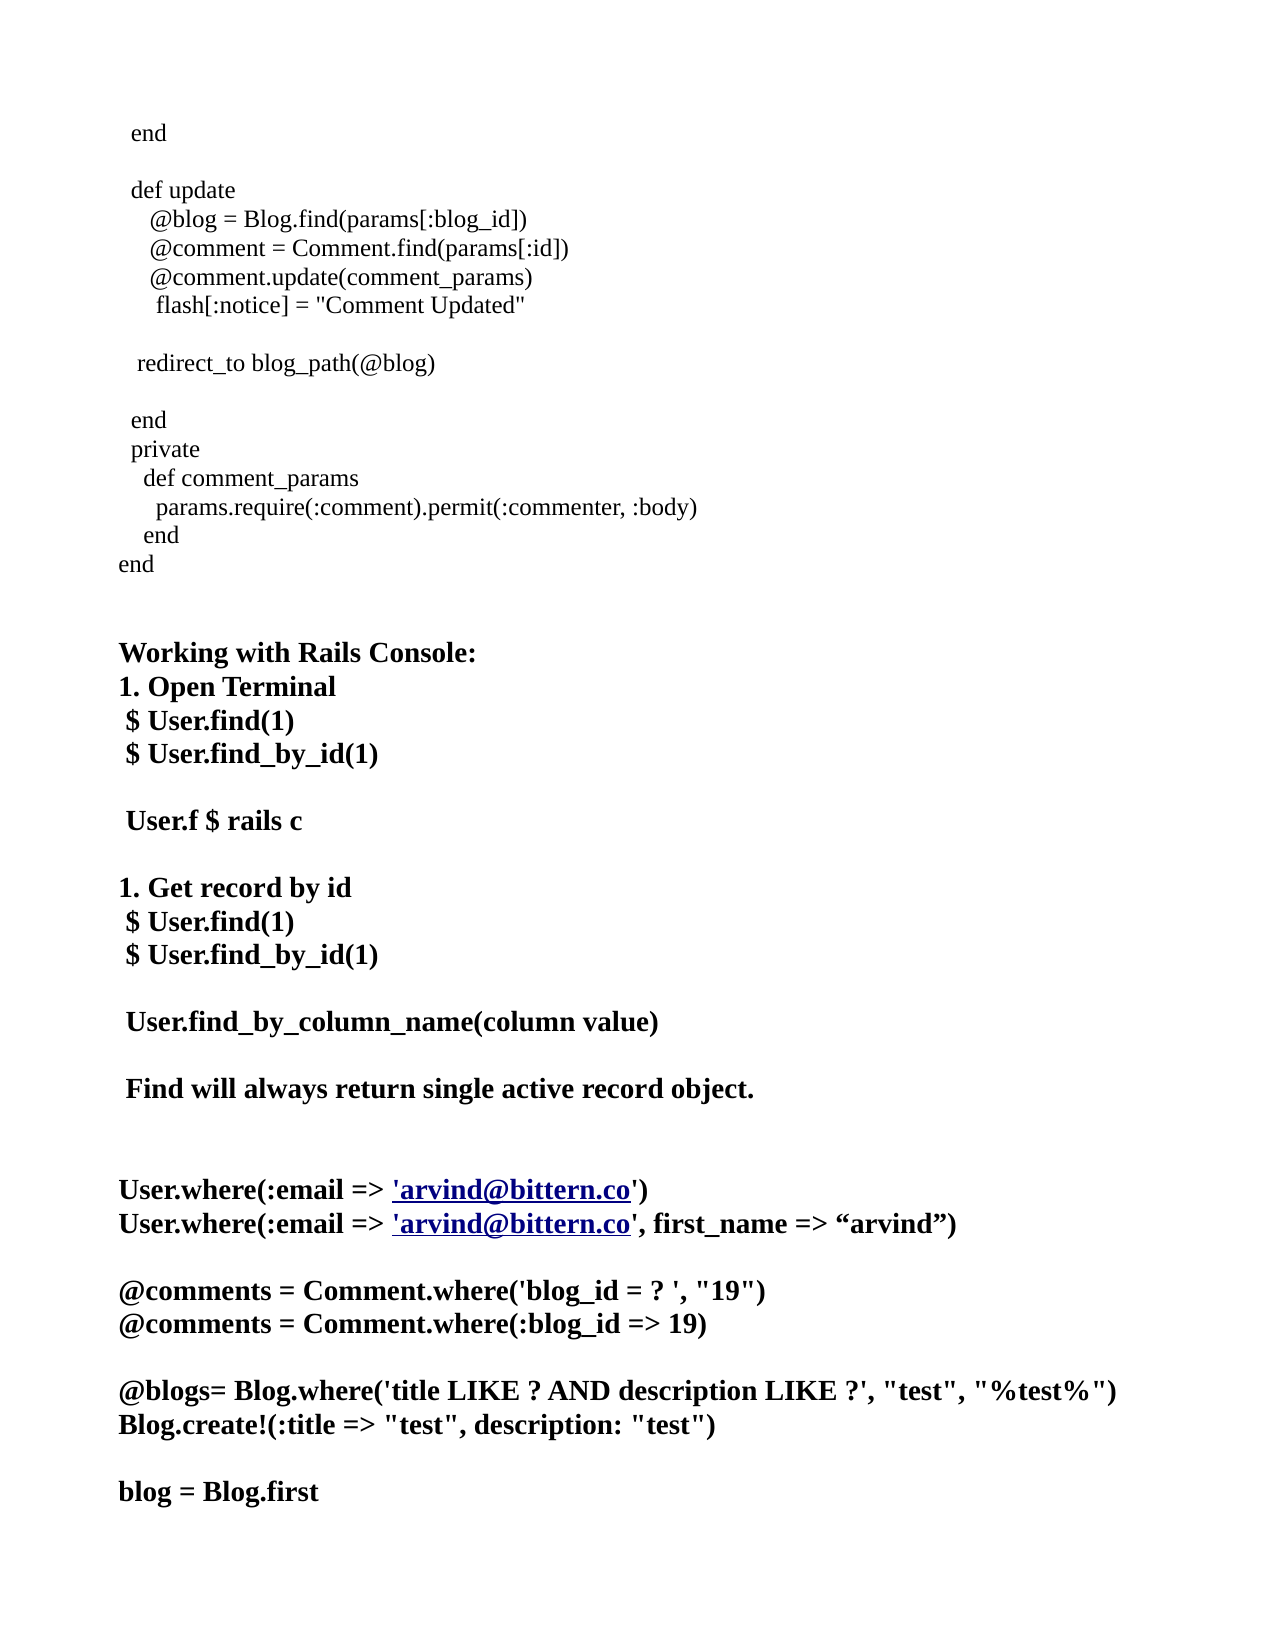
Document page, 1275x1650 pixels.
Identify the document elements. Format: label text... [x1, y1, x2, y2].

text User.where(:email => 'arvind@bittern.co', first_name => “arvind”) [118, 1206, 1157, 1239]
text blog = Blog.first [118, 1474, 1157, 1508]
text $ User.find(1) [118, 904, 1157, 937]
text 1. Get record by id [118, 870, 1157, 904]
text Blog.create!(:title => "test", description: "test") [118, 1407, 1157, 1441]
text end [118, 549, 1157, 578]
text $ User.find_by_id(1) [118, 937, 1157, 971]
text @blog = Blog.find(params[:blog_id]) [118, 204, 1157, 233]
text end [118, 118, 1157, 147]
text def update [118, 176, 1157, 204]
text @blogs= Blog.where('title LIKE ? AND description LIKE ?', "test", "%test%") [118, 1373, 1157, 1407]
text @comments = Comment.where(:blog_id => 19) [118, 1306, 1157, 1340]
text @comments = Comment.where('blog_id = ? ', "19") [118, 1273, 1157, 1306]
text end [118, 406, 1157, 434]
text params.require(:comment).permit(:commenter, :body) [118, 492, 1157, 521]
text User.find_by_column_name(column value) [118, 1004, 1157, 1038]
text @comment.update(comment_params) [118, 262, 1157, 291]
text flash[:notice] = "Comment Updated" [118, 291, 1157, 319]
text Working with Rails Console: [118, 636, 1157, 669]
text $ User.find(1) [118, 703, 1157, 736]
text end [118, 521, 1157, 549]
text User.where(:email => 'arvind@bittern.co') [118, 1172, 1157, 1206]
text Find will always return single active record object. [118, 1072, 1157, 1105]
text @comment = Comment.find(params[:id]) [118, 233, 1157, 262]
text $ User.find_by_id(1) [118, 736, 1157, 770]
text def comment_params [118, 463, 1157, 492]
text User.f $ rails c [118, 803, 1157, 837]
text redirect_to blog_path(@blog) [118, 348, 1157, 377]
text 1. Open Terminal [118, 669, 1157, 703]
text private [118, 434, 1157, 463]
